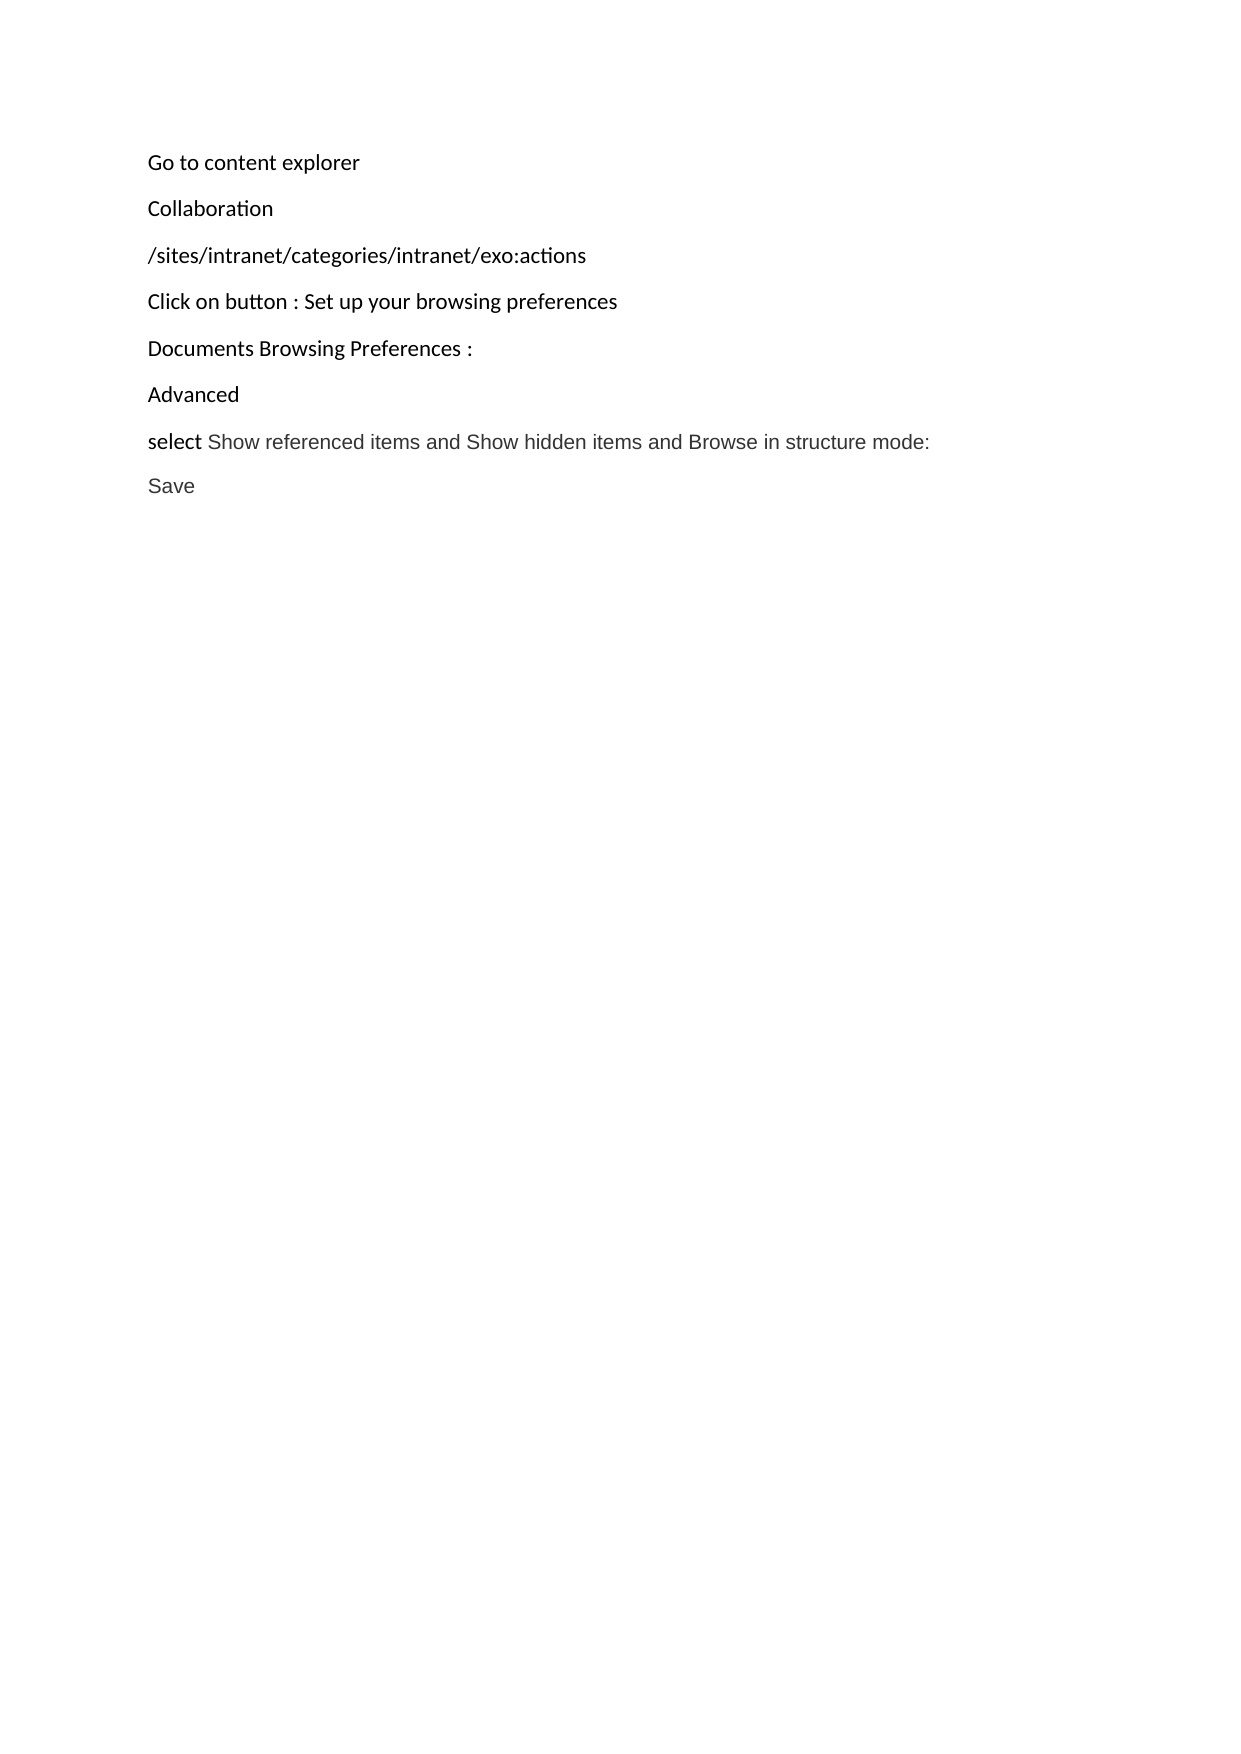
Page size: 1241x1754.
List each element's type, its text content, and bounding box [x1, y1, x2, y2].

text Save [148, 473, 1093, 497]
text Documents Browsing Preferences : [148, 334, 1093, 362]
text Click on button : Set up your browsing preferences [148, 287, 1093, 315]
text Collaboration [148, 194, 1093, 222]
text Go to content explorer [148, 148, 1093, 176]
text /sites/intranet/categories/intranet/exo:actions [148, 241, 1093, 269]
text select Show referenced items and Show hidden items and Browse in structure mode: [148, 427, 1093, 455]
text Advanced [148, 380, 1093, 408]
